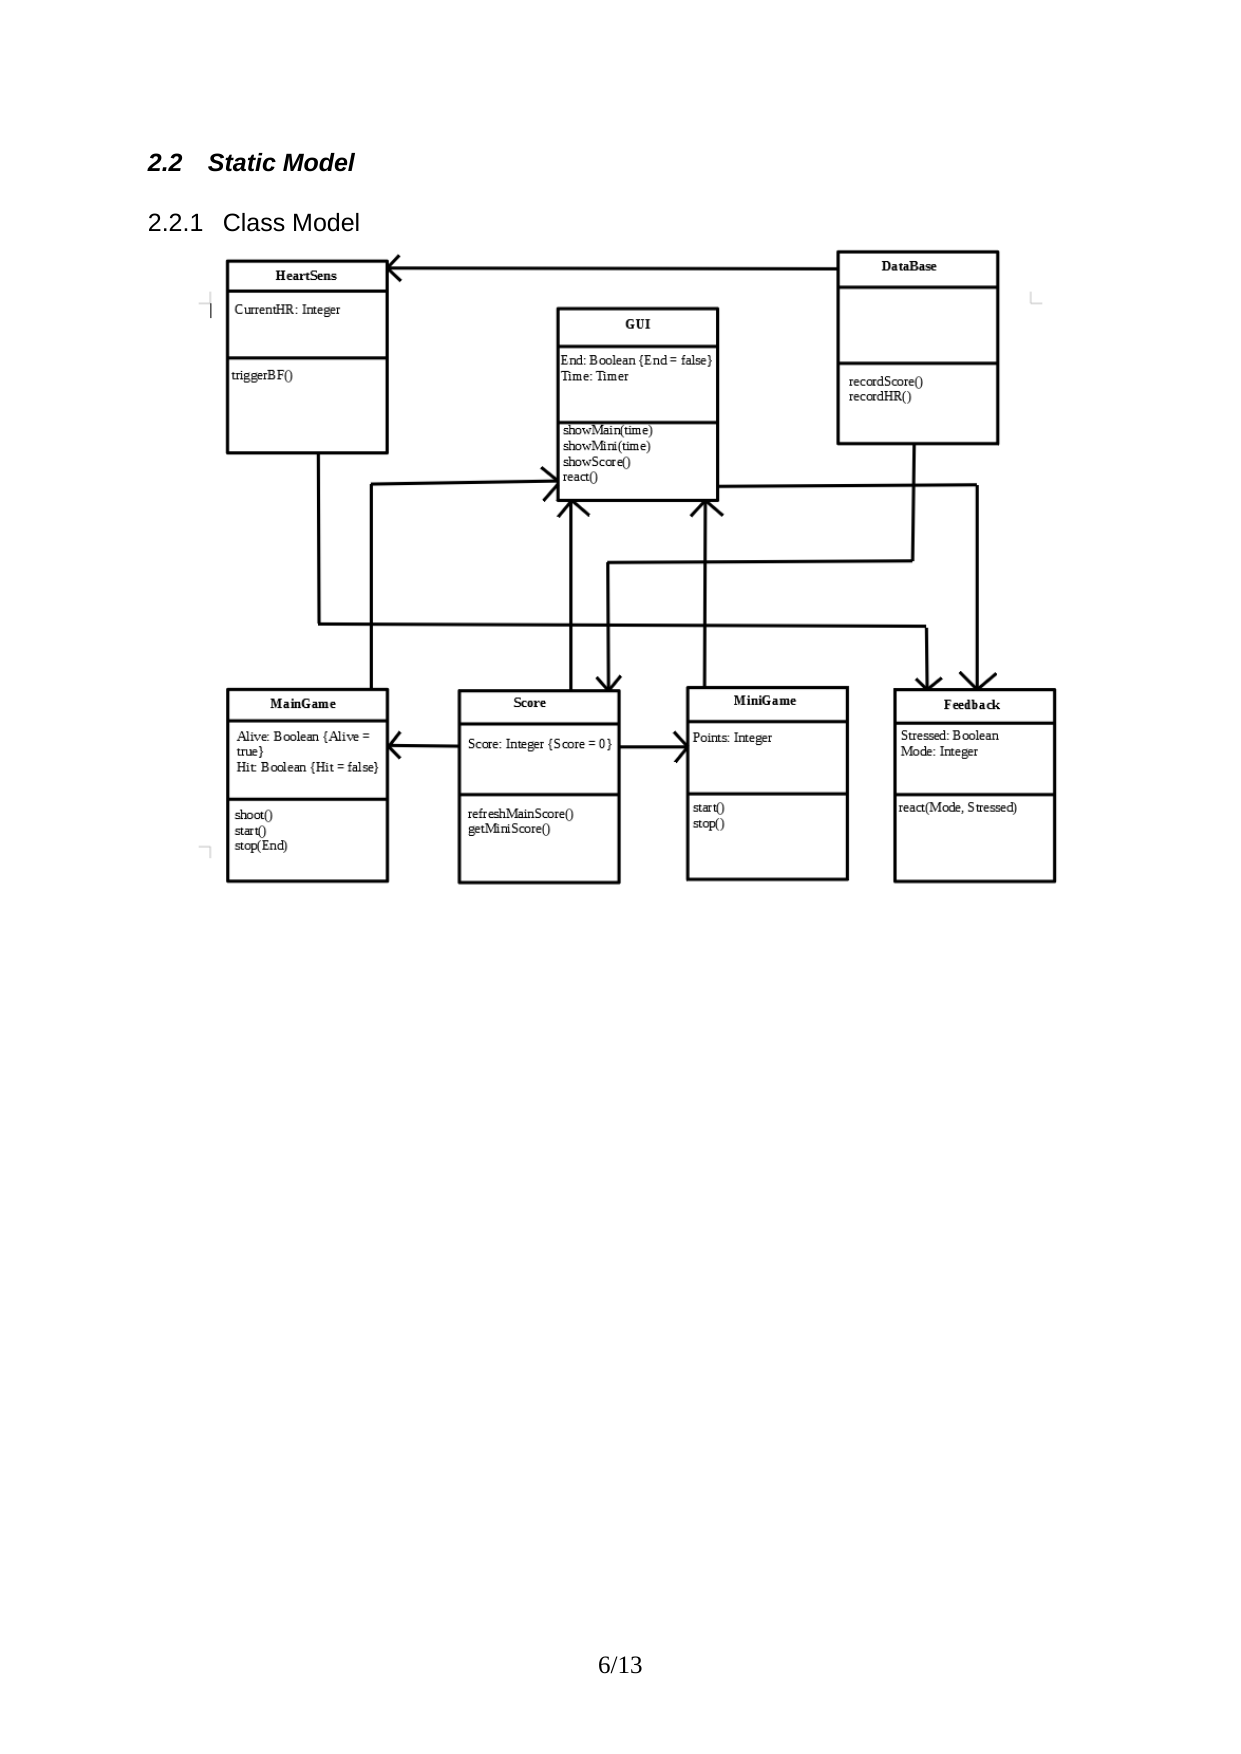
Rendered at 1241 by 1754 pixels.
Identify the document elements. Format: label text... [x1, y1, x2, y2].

subtitle Static Model [148, 148, 1093, 176]
subtitle Class Model [148, 208, 1093, 236]
picture [147, 242, 1093, 910]
